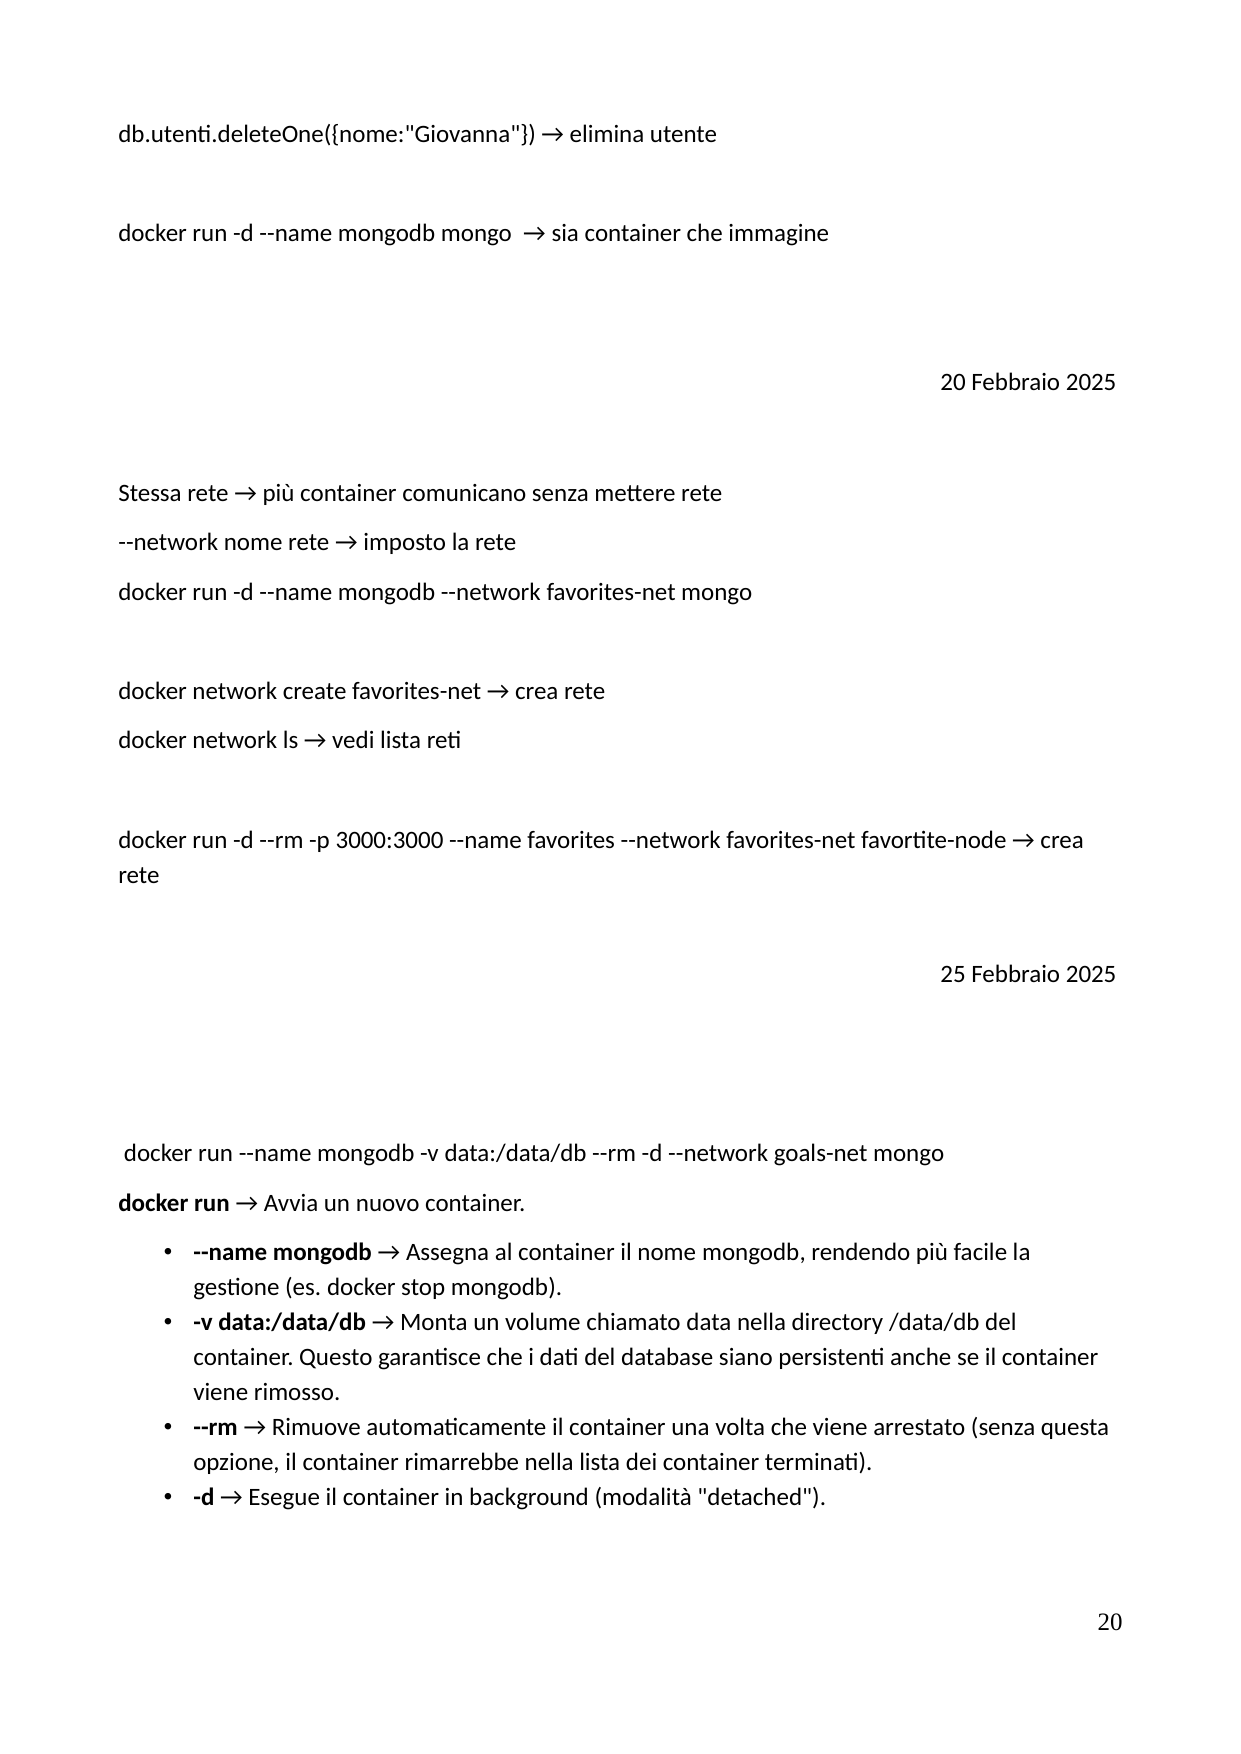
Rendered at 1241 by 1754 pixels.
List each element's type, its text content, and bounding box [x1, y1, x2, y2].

text 20 Febbraio 2025 [118, 366, 1122, 397]
list -v data:/data/db → Monta un volume chiamato data nella directory /data/db del container. Questo garantisce che i dati del database siano persistenti anche se il container viene rimosso. [164, 1306, 1122, 1407]
text --network nome rete → imposto la rete [118, 526, 1122, 557]
list -d → Esegue il container in background (modalità "detached"). [164, 1481, 1122, 1512]
text docker run -d --rm -p 3000:3000 --name favorites --network favorites-net favortite-node → crea rete [118, 824, 1122, 889]
text 25 Febbraio 2025 [118, 958, 1122, 988]
text docker run --name mongodb -v data:/data/db --rm -d --network goals-net mongo [118, 1137, 1122, 1168]
list --rm → Rimuove automaticamente il container una volta che viene arrestato (senza questa opzione, il container rimarrebbe nella lista dei container terminati). [164, 1411, 1122, 1477]
text docker run -d --name mongodb --network favorites-net mongo [118, 576, 1122, 606]
text docker run -d --name mongodb mongo → sia container che immagine [118, 217, 1122, 248]
text docker network create favorites-net → crea rete [118, 675, 1122, 706]
text Stessa rete → più container comunicano senza mettere rete [118, 477, 1122, 507]
text docker network ls → vedi lista reti [118, 724, 1122, 755]
list --name mongodb → Assegna al container il nome mongodb, rendendo più facile la gestione (es. docker stop mongodb). [164, 1236, 1122, 1302]
text db.utenti.deleteOne({nome:"Giovanna"}) → elimina utente [118, 118, 1122, 149]
text docker run → Avvia un nuovo container. [118, 1187, 1122, 1217]
